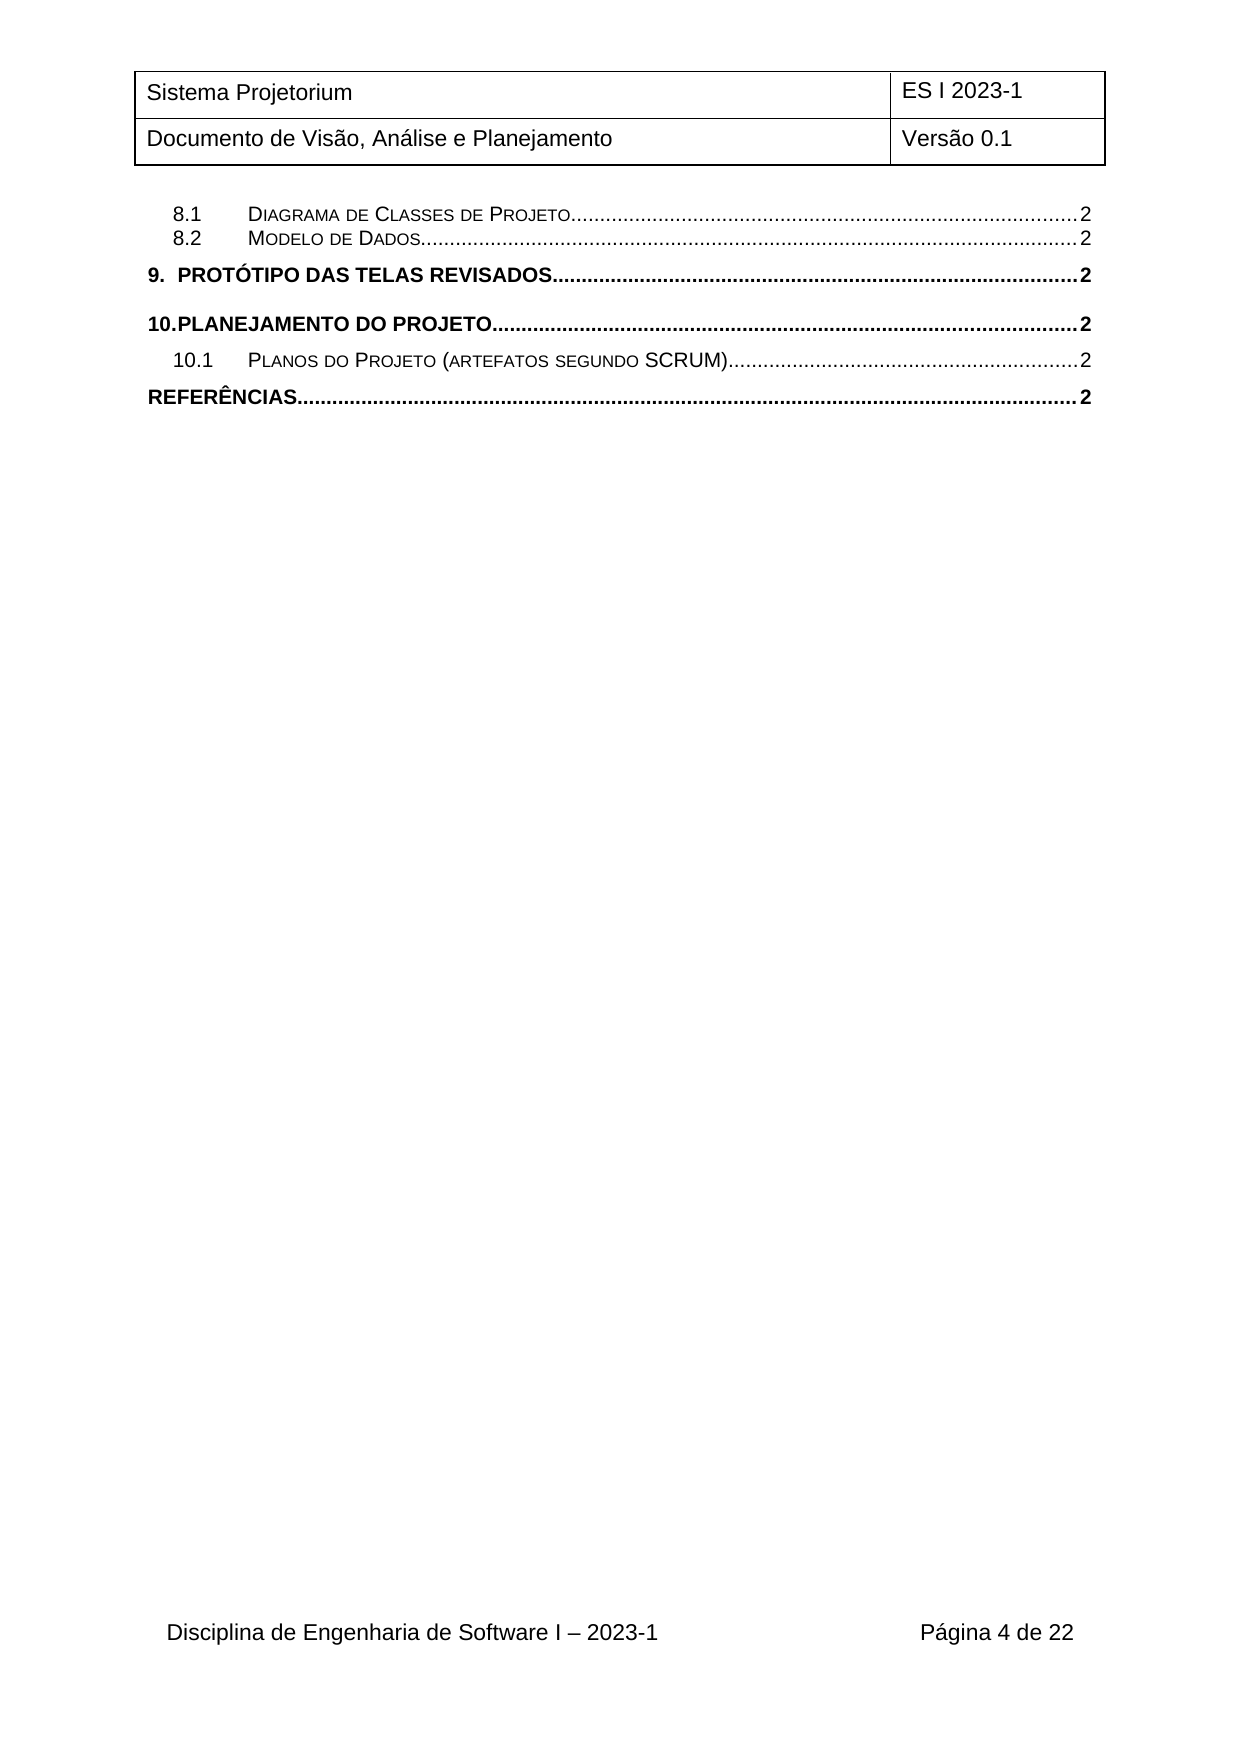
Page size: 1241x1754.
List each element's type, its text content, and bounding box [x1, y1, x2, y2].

text 8.1 Diagrama de Classes de Projeto 2 [173, 202, 1092, 226]
text 9. Protótipo das Telas Revisados 2 [148, 263, 1092, 287]
text 10. Planejamento do Projeto 2 [148, 312, 1092, 336]
text 10.1 Planos do Projeto (artefatos segundo SCRUM) 2 [173, 348, 1092, 372]
text Referências 2 [148, 384, 1092, 408]
text 8.2 Modelo de Dados 2 [173, 226, 1092, 250]
